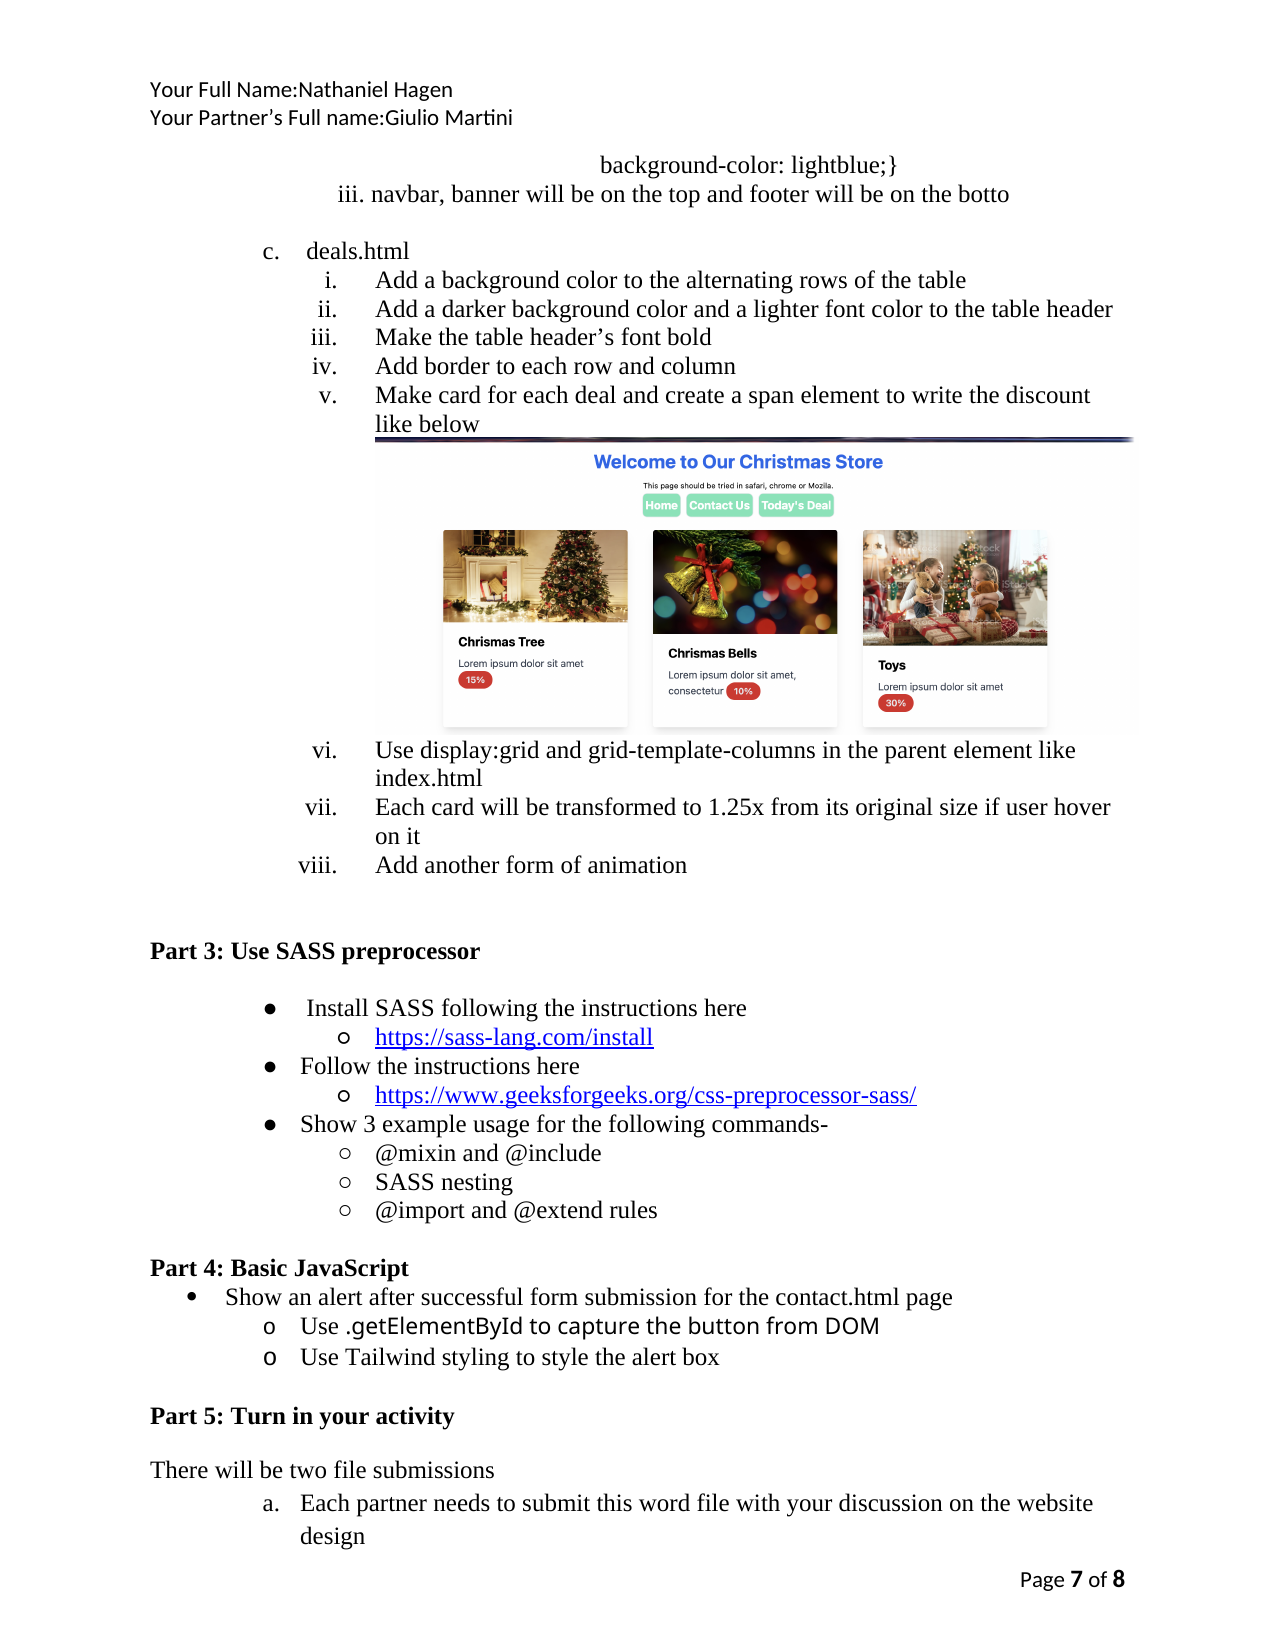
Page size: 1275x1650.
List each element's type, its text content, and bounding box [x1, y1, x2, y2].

list Add another form of animation [337, 850, 1125, 878]
list deals.html [262, 236, 1125, 265]
text Part 3: Use SASS preprocessor [150, 936, 1125, 965]
text There will be two file submissions [150, 1455, 1125, 1484]
list Use display:grid and grid-template-columns in the parent element like index.html [337, 735, 1125, 792]
text Part 5: Turn in your activity [150, 1401, 1125, 1430]
list Add border to each row and column [337, 351, 1125, 380]
list Make card for each deal and create a span element to write the discount like below [337, 380, 1125, 437]
list @mixin and @include [337, 1138, 1125, 1167]
text Part 4: Basic JavaScript [150, 1253, 1125, 1282]
list Show 3 example usage for the following commands- [262, 1109, 1125, 1138]
list Follow the instructions here [262, 1051, 1125, 1080]
list Use .getElementById to capture the button from DOM [262, 1310, 1125, 1342]
text background-color: lightblue;} [300, 150, 1125, 179]
list Make the table header’s font bold [337, 322, 1125, 351]
list Each partner needs to submit this word file with your discussion on the website design [262, 1488, 1125, 1550]
list https://www.geeksforgeeks.org/css-preprocessor-sass/ [337, 1080, 1125, 1109]
text iii. navbar, banner will be on the top and footer will be on the botto [300, 179, 1125, 207]
list @import and @extend rules [337, 1195, 1125, 1224]
list https://sass-lang.com/install [337, 1022, 1125, 1051]
list Install SASS following the instructions here [262, 993, 1125, 1022]
list Add a background color to the alternating rows of the table [337, 265, 1125, 294]
list Show an alert after successful form submission for the contact.html page [187, 1282, 1125, 1310]
list SASS nesting [337, 1167, 1125, 1195]
list Each card will be transformed to 1.25x from its original size if user hover on it [337, 792, 1125, 850]
list Use Tailwind styling to style the alert box [262, 1342, 1125, 1372]
list Add a darker background color and a lighter font color to the table header [337, 294, 1125, 322]
picture [375, 437, 1139, 735]
